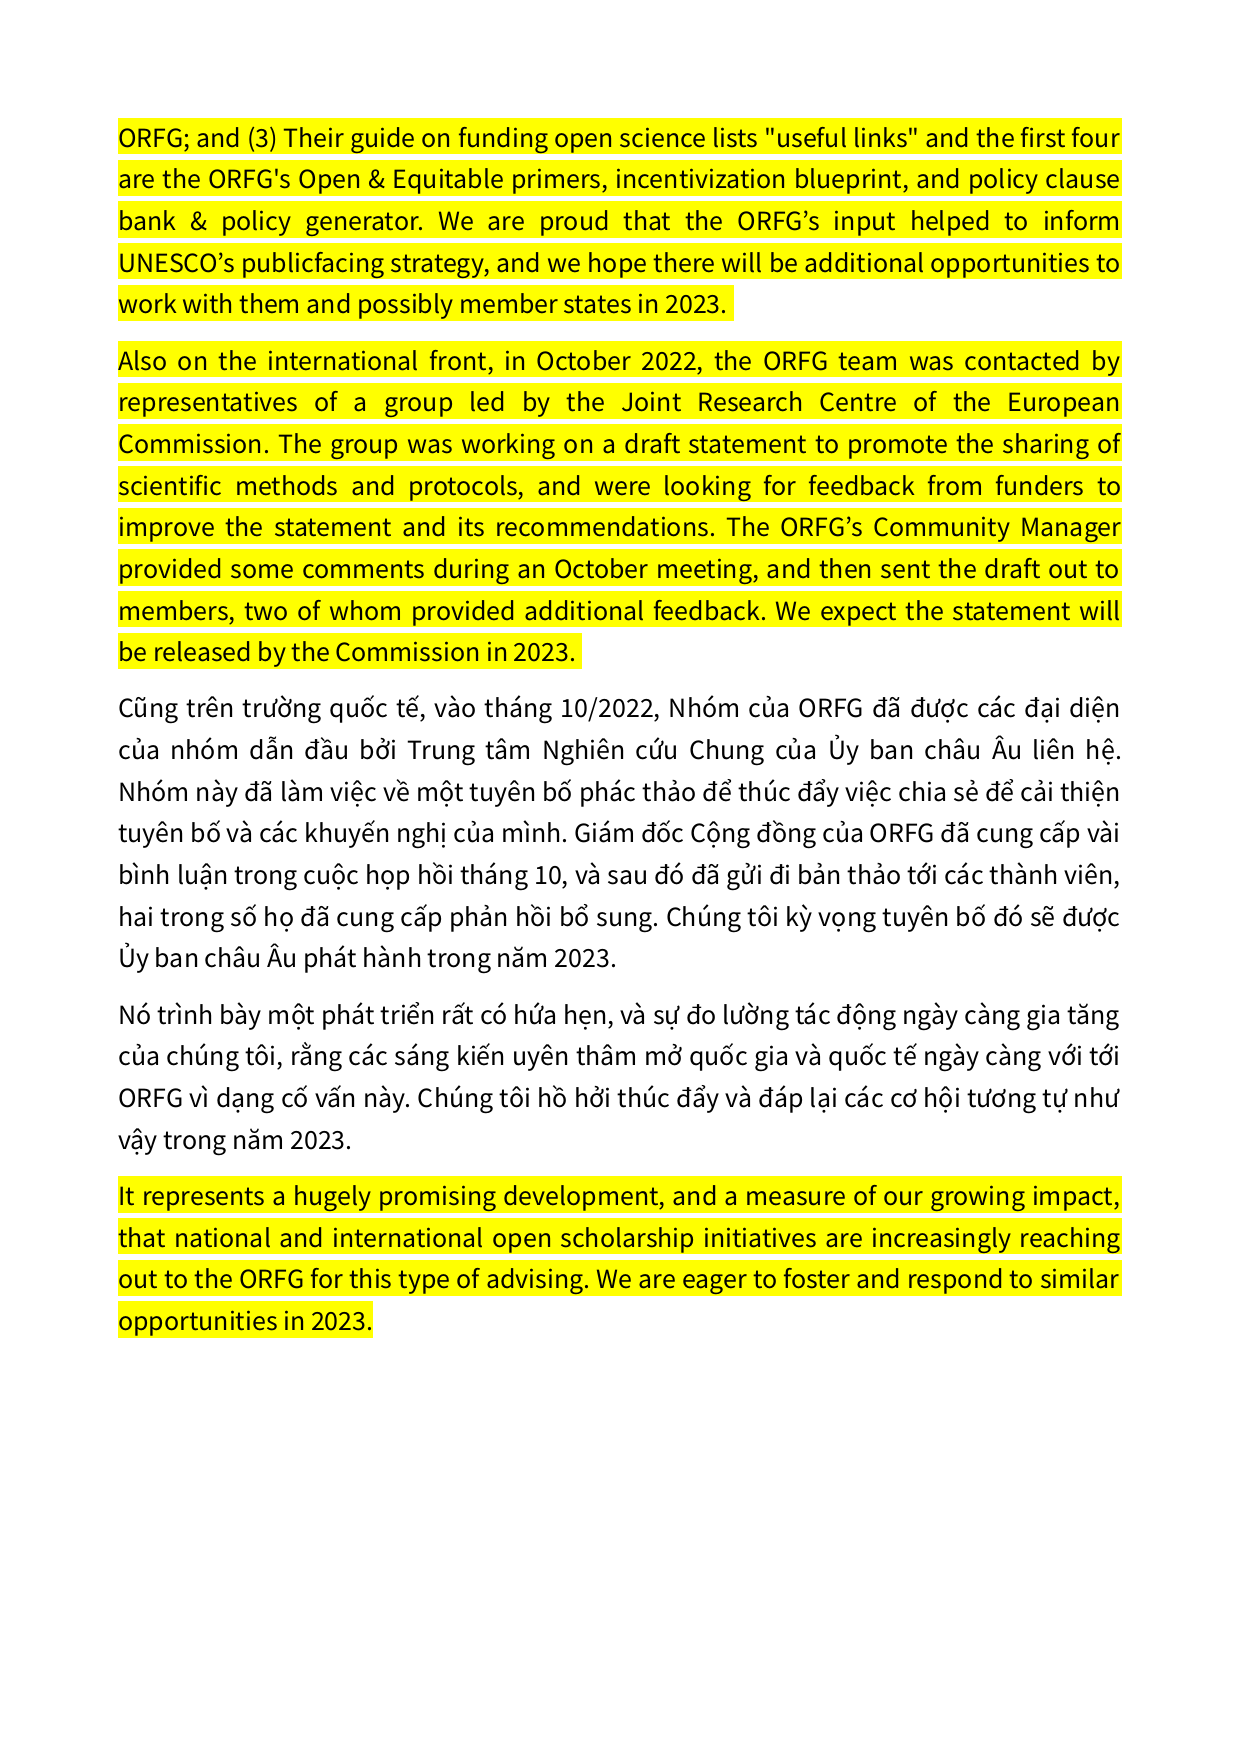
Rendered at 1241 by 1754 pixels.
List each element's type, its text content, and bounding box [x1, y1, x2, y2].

text Cũng trên trường quốc tế, vào tháng 10/2022, Nhóm của ORFG đã được các đại diện của nhóm dẫn đầu bởi Trung tâm Nghiên cứu Chung của Ủy ban châu Âu liên hệ. Nhóm này đã làm việc về một tuyên bố phác thảo để thúc đẩy việc chia sẻ để cải thiện tuyên bố và các khuyến nghị của mình. Giám đốc Cộng đồng của ORFG đã cung cấp vài bình luận trong cuộc họp hồi tháng 10, và sau đó đã gửi đi bản thảo tới các thành viên, hai trong số họ đã cung cấp phản hồi bổ sung. Chúng tôi kỳ vọng tuyên bố đó sẽ được Ủy ban châu Âu phát hành trong năm 2023. [118, 689, 1122, 975]
text ORFG; and (3) Their guide on funding open science lists "useful links" and the first four are the ORFG's Open & Equitable primers, incentivization blueprint, and policy clause bank & policy generator. We are proud that the ORFG’s input helped to inform UNESCO’s publicfacing strategy, and we hope there will be additional opportunities to work with them and possibly member states in 2023. [118, 118, 1122, 321]
text Nó trình bày một phát triển rất có hứa hẹn, và sự đo lường tác động ngày càng gia tăng của chúng tôi, rằng các sáng kiến uyên thâm mở quốc gia và quốc tế ngày càng với tới ORFG vì dạng cố vấn này. Chúng tôi hồ hởi thúc đẩy và đáp lại các cơ hội tương tự như vậy trong năm 2023. [118, 995, 1122, 1156]
text Also on the international front, in October 2022, the ORFG team was contacted by representatives of a group led by the Joint Research Centre of the European Commission. The group was working on a draft statement to promote the sharing of scientific methods and protocols, and were looking for feedback from funders to improve the statement and its recommendations. The ORFG’s Community Manager provided some comments during an October meeting, and then sent the draft out to members, two of whom provided additional feedback. We expect the statement will be released by the Commission in 2023. [118, 341, 1122, 669]
text It represents a hugely promising development, and a measure of our growing impact, that national and international open scholarship initiatives are increasingly reaching out to the ORFG for this type of advising. We are eager to foster and respond to similar opportunities in 2023. [118, 1176, 1122, 1338]
